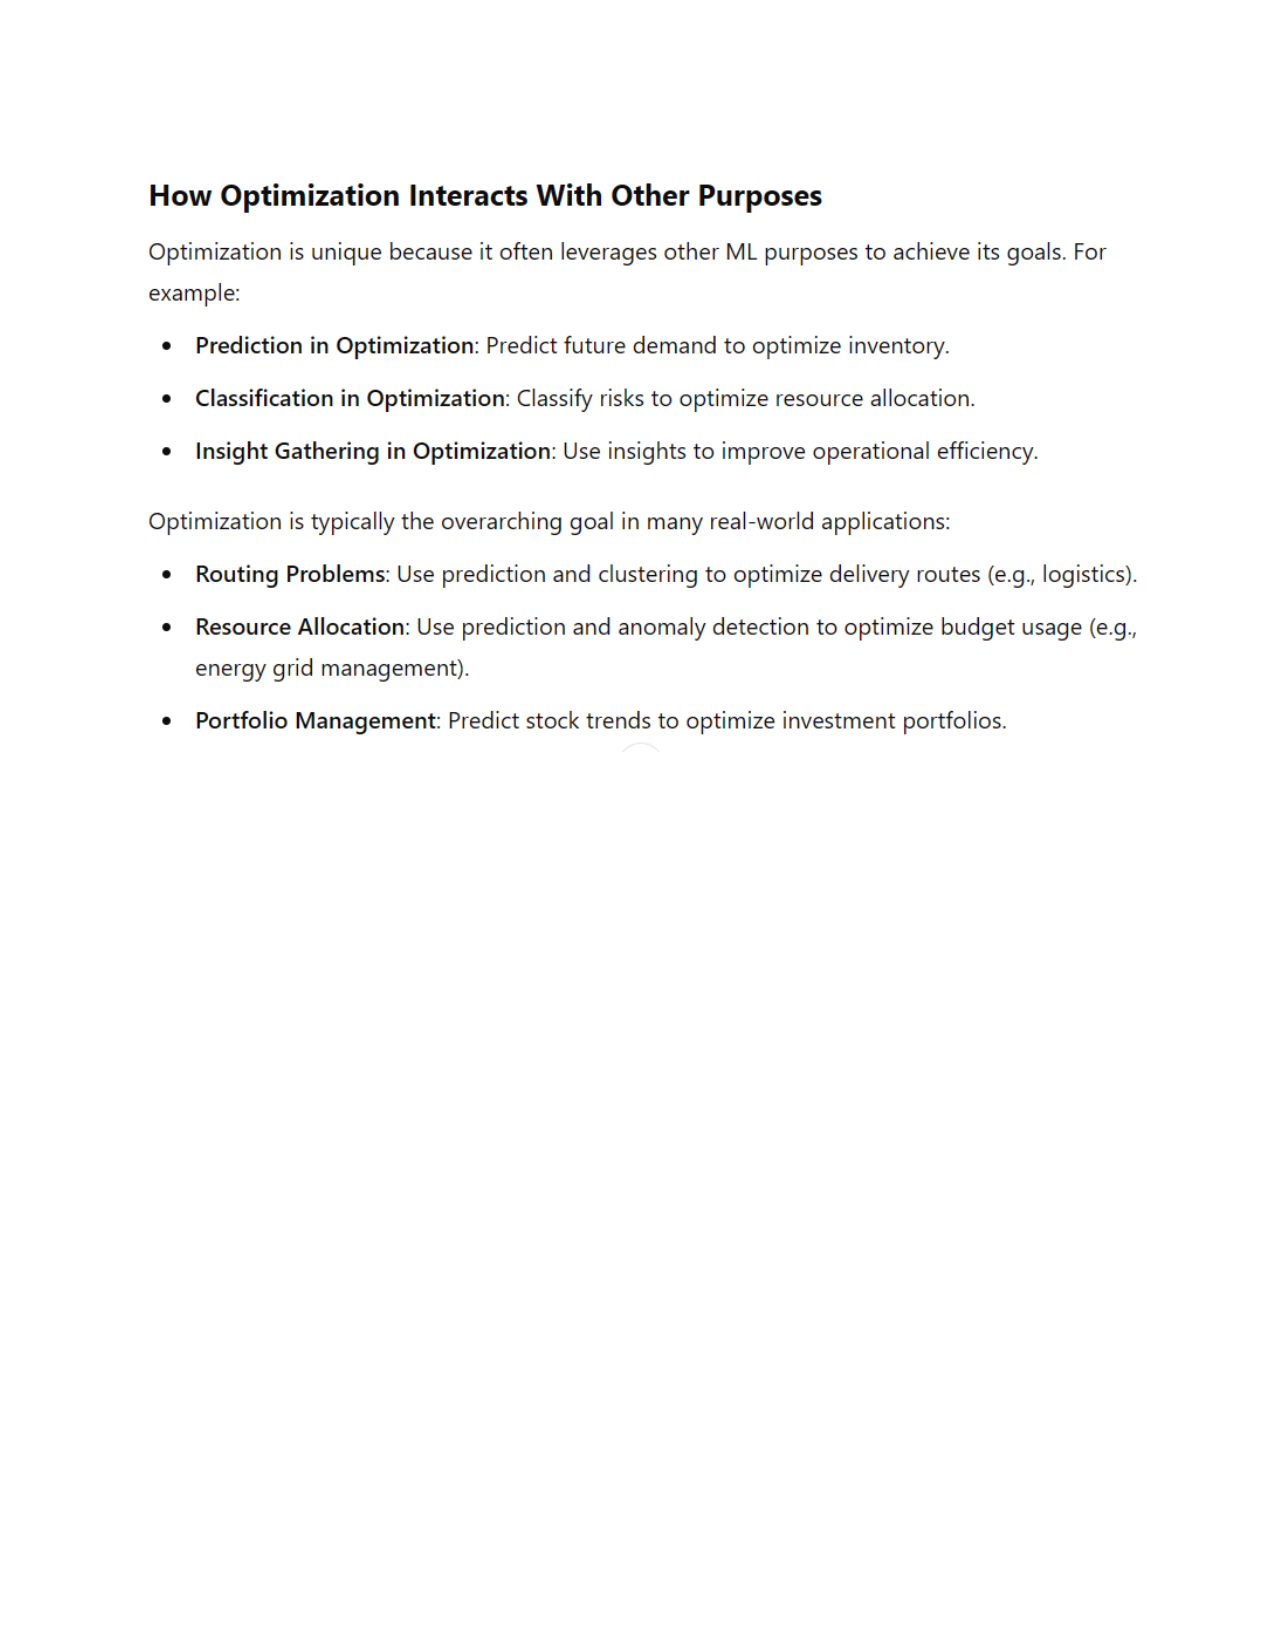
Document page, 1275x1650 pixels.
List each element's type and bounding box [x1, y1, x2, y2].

picture [118, 146, 1157, 752]
